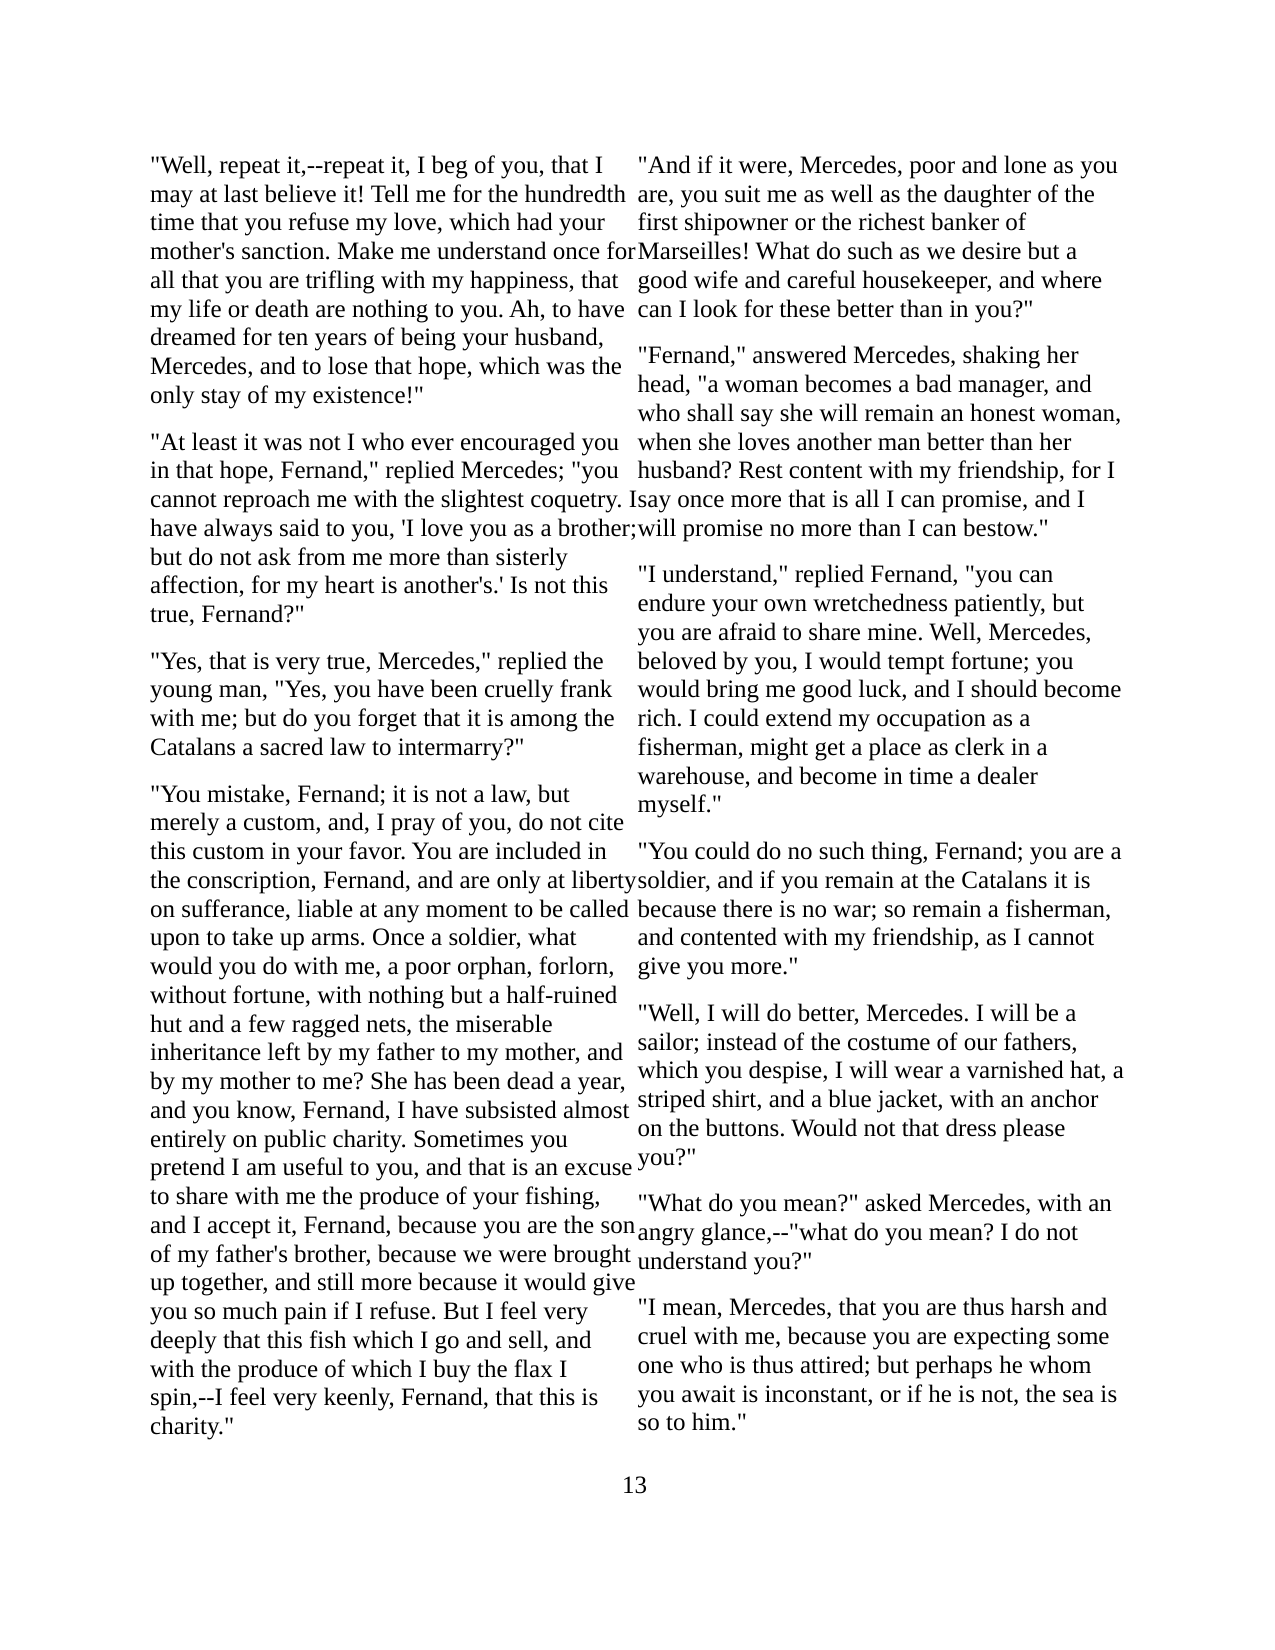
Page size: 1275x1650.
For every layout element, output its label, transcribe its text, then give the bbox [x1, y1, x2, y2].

text "Well, I will do better, Mercedes. I will be a sailor; instead of the costume of our fathers, which you despise, I will wear a varnished hat, a striped shirt, and a blue jacket, with an anchor on the buttons. Would not that dress please you?" [637, 998, 1125, 1170]
text "Yes, that is very true, Mercedes," replied the young man, "Yes, you have been cruelly frank with me; but do you forget that it is among the Catalans a sacred law to intermarry?" [150, 646, 637, 761]
text "Fernand," answered Mercedes, shaking her head, "a woman becomes a bad manager, and who shall say she will remain an honest woman, when she loves another man better than her husband? Rest content with my friendship, for I say once more that is all I can promise, and I will promise no more than I can bestow." [637, 340, 1125, 542]
text "I mean, Mercedes, that you are thus harsh and cruel with me, because you are expecting some one who is thus attired; but perhaps he whom you await is inconstant, or if he is not, the sea is so to him." [637, 1292, 1125, 1436]
text "Well, repeat it,--repeat it, I beg of you, that I may at last believe it! Tell me for the hundredth time that you refuse my love, which had your mother's sanction. Make me understand once for all that you are trifling with my happiness, that my life or death are nothing to you. Ah, to have dreamed for ten years of being your husband, Mercedes, and to lose that hope, which was the only stay of my existence!" [150, 150, 637, 409]
text "At least it was not I who ever encouraged you in that hope, Fernand," replied Mercedes; "you cannot reproach me with the slightest coquetry. I have always said to you, 'I love you as a brother; but do not ask from me more than sisterly affection, for my heart is another's.' Is not this true, Fernand?" [150, 427, 637, 628]
text "You mistake, Fernand; it is not a law, but merely a custom, and, I pray of you, do not cite this custom in your favor. You are included in the conscription, Fernand, and are only at liberty on sufferance, liable at any moment to be called upon to take up arms. Once a soldier, what would you do with me, a poor orphan, forlorn, without fortune, with nothing but a half-ruined hut and a few ragged nets, the miserable inheritance left by my father to my mother, and by my mother to me? She has been dead a year, and you know, Fernand, I have subsisted almost entirely on public charity. Sometimes you pretend I am useful to you, and that is an excuse to share with me the produce of your fishing, and I accept it, Fernand, because you are the son of my father's brother, because we were brought up together, and still more because it would give you so much pain if I refuse. But I feel very deeply that this fish which I go and sell, and with the produce of which I buy the flax I spin,--I feel very keenly, Fernand, that this is charity." [150, 779, 637, 1440]
text "You could do no such thing, Fernand; you are a soldier, and if you remain at the Catalans it is because there is no war; so remain a fisherman, and contented with my friendship, as I cannot give you more." [637, 836, 1125, 980]
text "And if it were, Mercedes, poor and lone as you are, you suit me as well as the daughter of the first shipowner or the richest banker of Marseilles! What do such as we desire but a good wife and careful housekeeper, and where can I look for these better than in you?" [637, 150, 1125, 322]
text "I understand," replied Fernand, "you can endure your own wretchedness patiently, but you are afraid to share mine. Well, Mercedes, beloved by you, I would tempt fortune; you would bring me good luck, and I should become rich. I could extend my occupation as a fisherman, might get a place as clerk in a warehouse, and become in time a dealer myself." [637, 559, 1125, 818]
text "What do you mean?" asked Mercedes, with an angry glance,--"what do you mean? I do not understand you?" [637, 1188, 1125, 1274]
